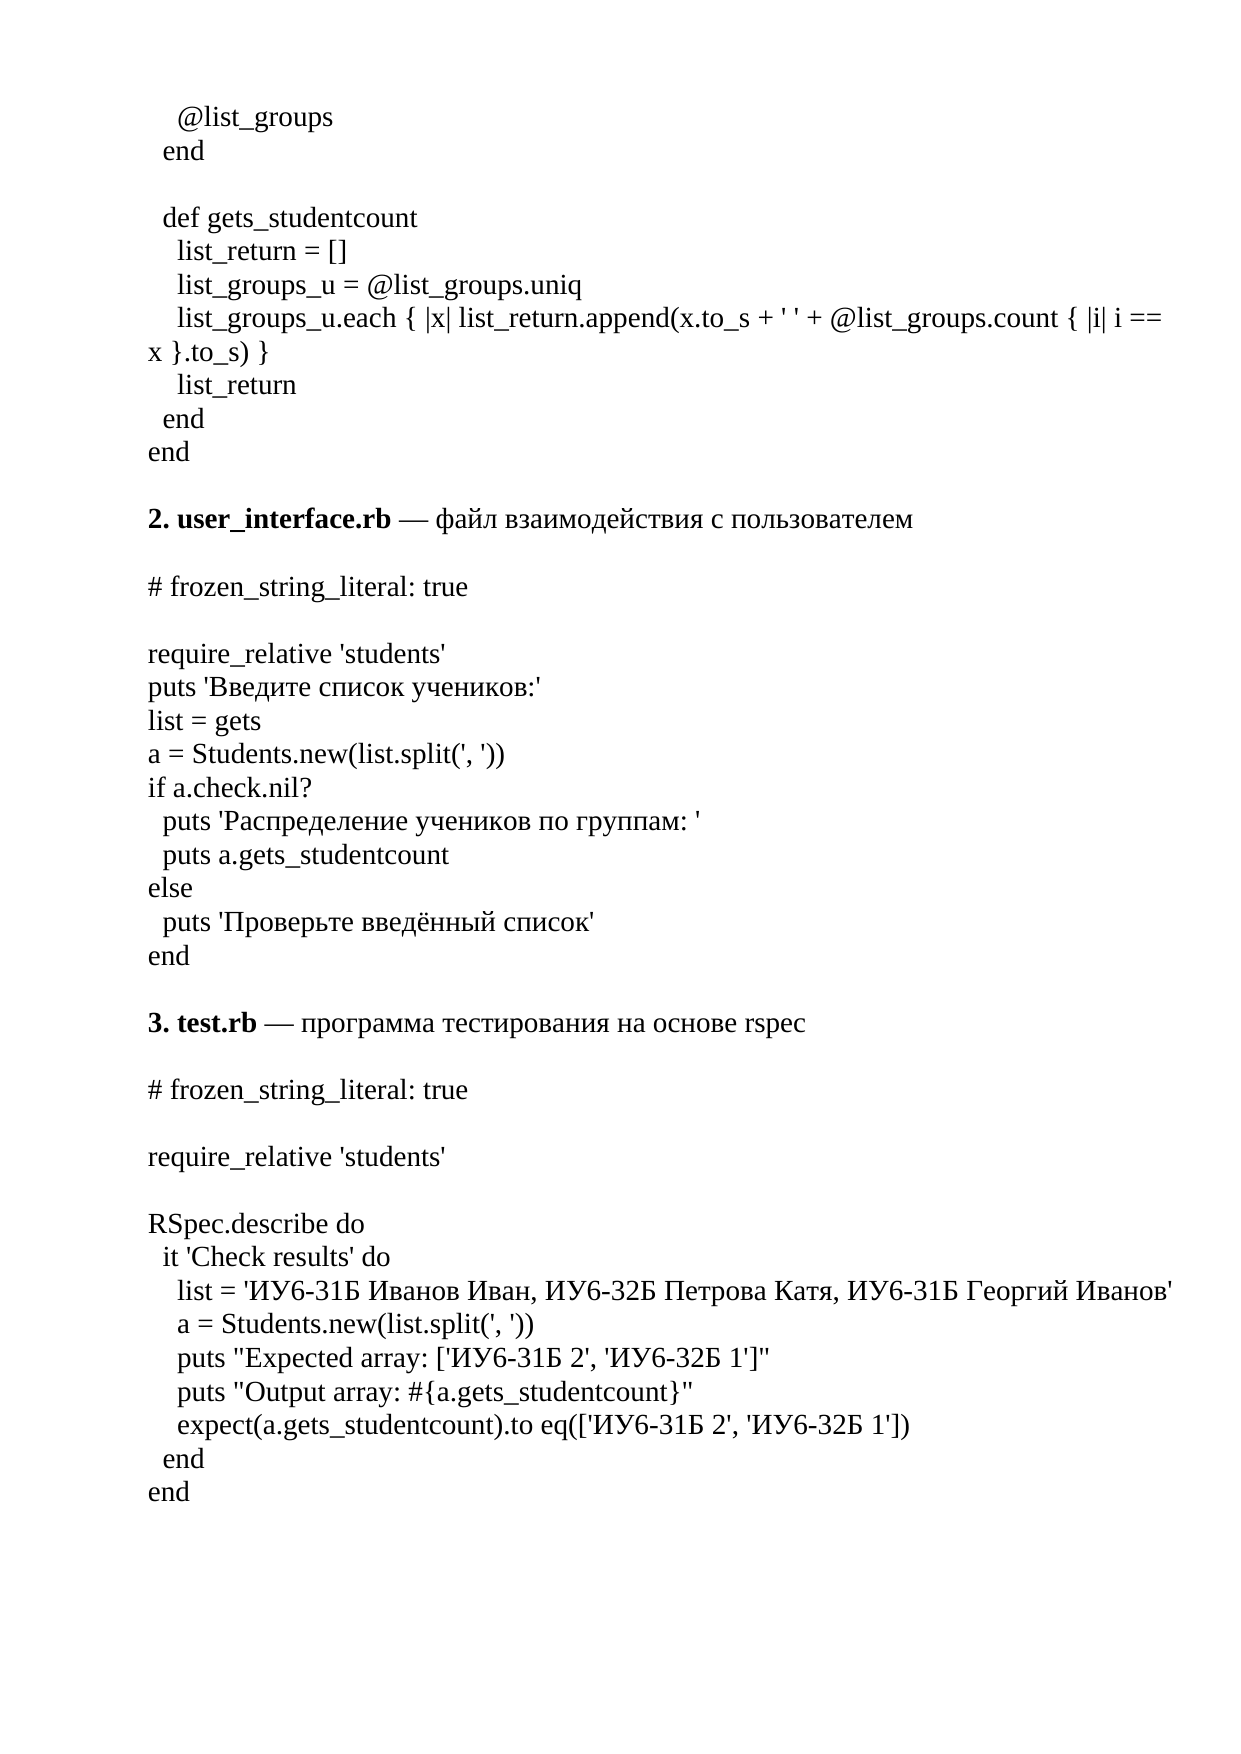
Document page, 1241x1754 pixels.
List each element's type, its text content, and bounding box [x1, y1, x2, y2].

text def gets_studentcount [148, 200, 1181, 233]
text 3. test.rb — программа тестирования на основе rspec [148, 1005, 1181, 1038]
text list_return [148, 367, 1181, 401]
text list_groups_u.each { |x| list_return.append(x.to_s + ' ' + @list_groups.count { |i| i == x }.to_s) } [148, 300, 1181, 367]
text puts "Expected array: ['ИУ6-31Б 2', 'ИУ6-32Б 1']" [148, 1340, 1181, 1374]
text @list_groups [148, 99, 1181, 133]
text end [148, 133, 1181, 166]
text puts 'Распределение учеников по группам: ' [148, 803, 1181, 837]
text a = Students.new(list.split(', ')) [148, 736, 1181, 770]
text puts 'Проверьте введённый список' [148, 904, 1181, 938]
text end [148, 401, 1181, 434]
text end [148, 1441, 1181, 1474]
text puts "Output array: #{a.gets_studentcount}" [148, 1374, 1181, 1407]
text require_relative 'students' [148, 1139, 1181, 1172]
text list = gets [148, 703, 1181, 736]
text 2. user_interface.rb — файл взаимодействия с пользователем [148, 502, 1181, 535]
text # frozen_string_literal: true [148, 569, 1181, 602]
text end [148, 938, 1181, 971]
text end [148, 434, 1181, 468]
text else [148, 871, 1181, 904]
text RSpec.describe do [148, 1206, 1181, 1239]
text puts a.gets_studentcount [148, 837, 1181, 871]
text # frozen_string_literal: true [148, 1072, 1181, 1105]
text if a.check.nil? [148, 770, 1181, 803]
text puts 'Введите список учеников:' [148, 669, 1181, 703]
text list = 'ИУ6-31Б Иванов Иван, ИУ6-32Б Петрова Катя, ИУ6-31Б Георгий Иванов' [148, 1273, 1181, 1307]
text it 'Check results' do [148, 1239, 1181, 1273]
text require_relative 'students' [148, 636, 1181, 669]
text a = Students.new(list.split(', ')) [148, 1307, 1181, 1340]
text list_return = [] [148, 233, 1181, 267]
text expect(a.gets_studentcount).to eq(['ИУ6-31Б 2', 'ИУ6-32Б 1']) [148, 1407, 1181, 1441]
text end [148, 1474, 1181, 1508]
text list_groups_u = @list_groups.uniq [148, 267, 1181, 300]
